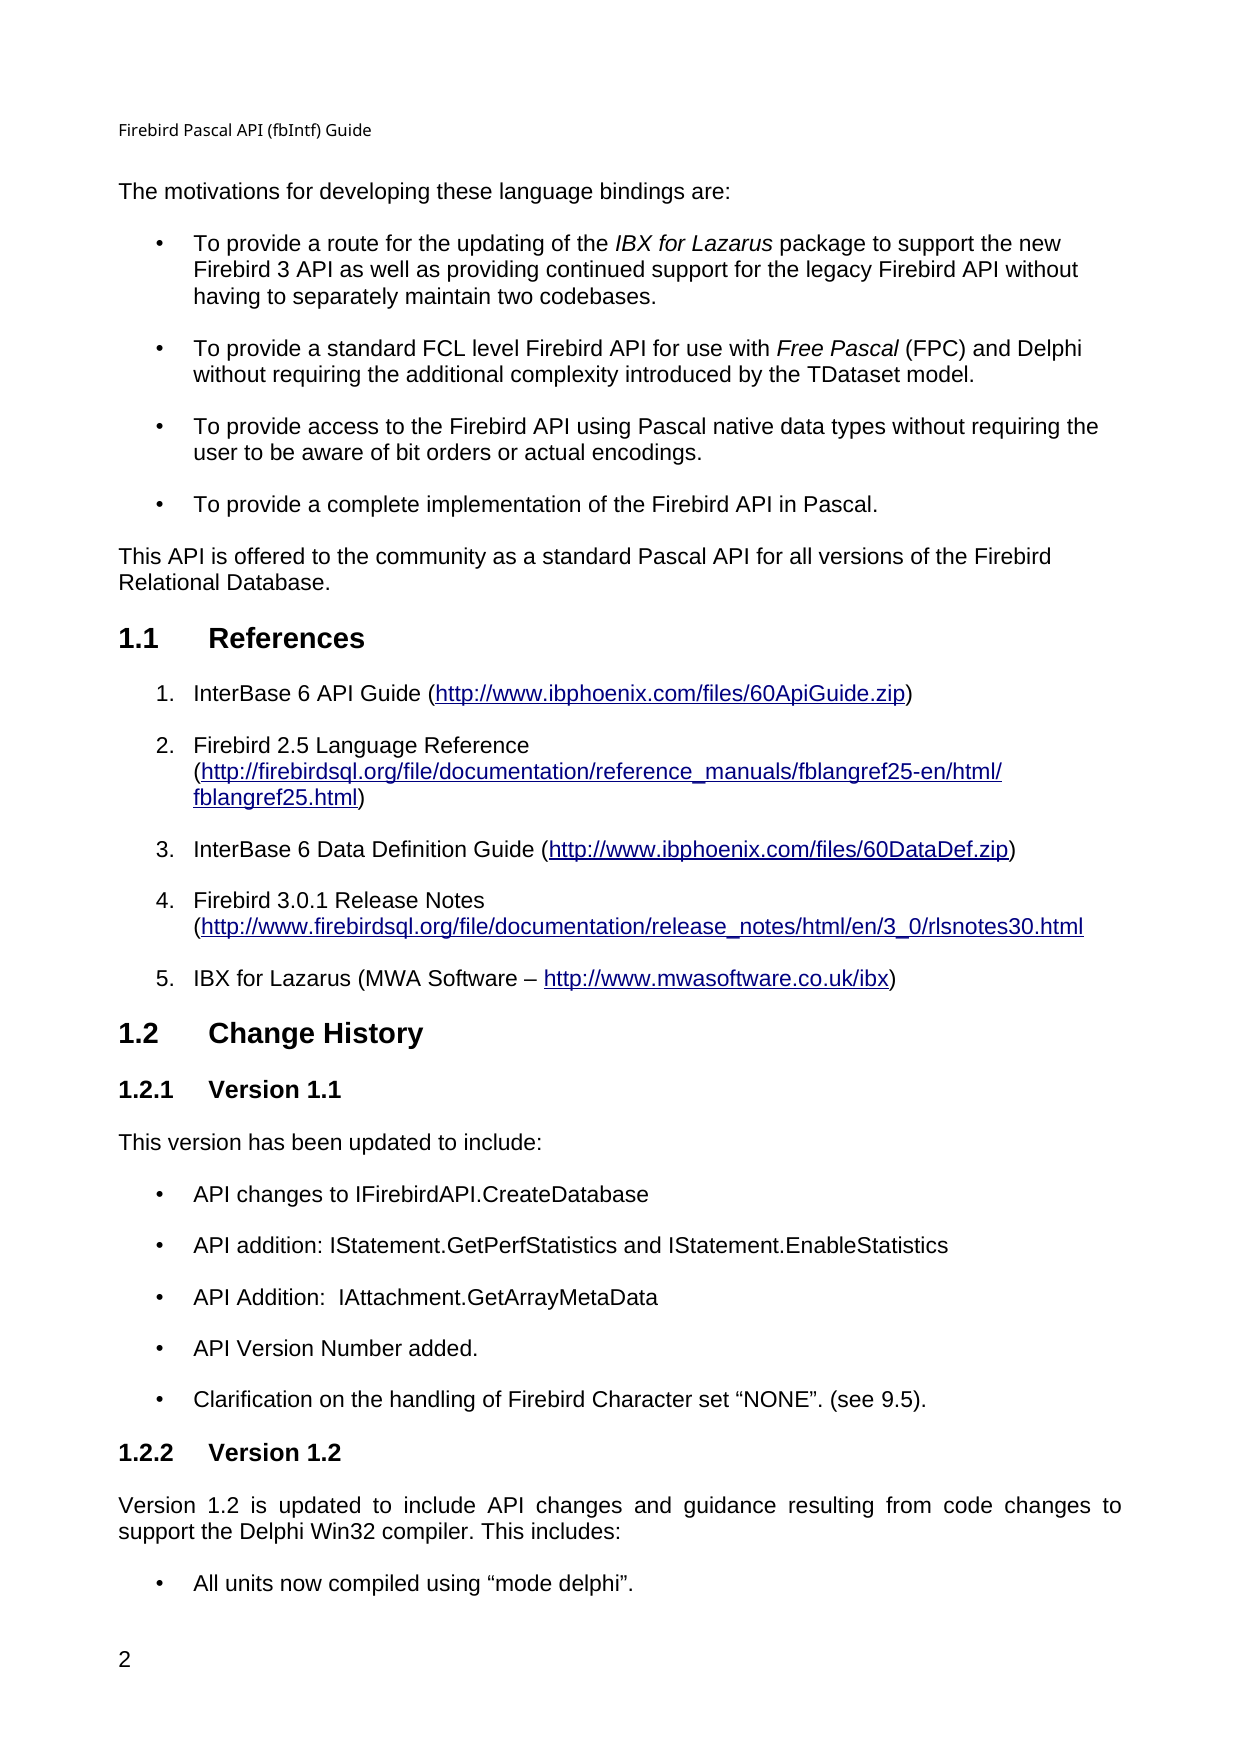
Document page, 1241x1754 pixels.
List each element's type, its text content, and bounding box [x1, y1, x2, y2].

list To provide a route for the updating of the IBX for Lazarus package to support the new Firebird 3 API as well as providing continued support for the legacy Firebird API without having to separately maintain two codebases. [156, 230, 1122, 309]
list IBX for Lazarus (MWA Software – http://www.mwasoftware.co.uk/ibx) [156, 965, 1122, 991]
list API Version Number added. [156, 1335, 1122, 1361]
text The motivations for developing these language bindings are: [118, 178, 1122, 204]
subtitle References [118, 621, 1122, 655]
subtitle Change History [118, 1016, 1122, 1049]
list InterBase 6 API Guide (http://www.ibphoenix.com/files/60ApiGuide.zip) [156, 680, 1122, 707]
text Version 1.2 is updated to include API changes and guidance resulting from code changes to support the Delphi Win32 compiler. This includes: [118, 1492, 1122, 1544]
list To provide a standard FCL level Firebird API for use with Free Pascal (FPC) and Delphi without requiring the additional complexity introduced by the TDataset model. [156, 334, 1122, 387]
list Firebird 3.0.1 Release Notes (http://www.firebirdsql.org/file/documentation/release_notes/html/en/3_0/rlsnotes30.html [156, 887, 1122, 940]
text This API is offered to the community as a standard Pascal API for all versions of the Firebird Relational Database. [118, 543, 1122, 596]
list Firebird 2.5 Language Reference (http://firebirdsql.org/file/documentation/reference_manuals/fblangref25-en/html/fblangref25.html) [156, 732, 1122, 811]
subtitle Version 1.2 [118, 1437, 1122, 1466]
text This version has been updated to include: [118, 1129, 1122, 1156]
list Clarification on the handling of Firebird Character set “NONE”. (see 9.5). [156, 1386, 1122, 1412]
subtitle Version 1.1 [118, 1075, 1122, 1104]
list API addition: IStatement.GetPerfStatistics and IStatement.EnableStatistics [156, 1232, 1122, 1258]
list InterBase 6 Data Definition Guide (http://www.ibphoenix.com/files/60DataDef.zip) [156, 836, 1122, 862]
list To provide access to the Firebird API using Pascal native data types without requiring the user to be aware of bit orders or actual encodings. [156, 413, 1122, 466]
list API Addition: IAttachment.GetArrayMetaData [156, 1283, 1122, 1310]
list To provide a complete implementation of the Firebird API in Pascal. [156, 491, 1122, 517]
list API changes to IFirebirdAPI.CreateDatabase [156, 1181, 1122, 1207]
list All units now compiled using “mode delphi”. [156, 1569, 1122, 1596]
